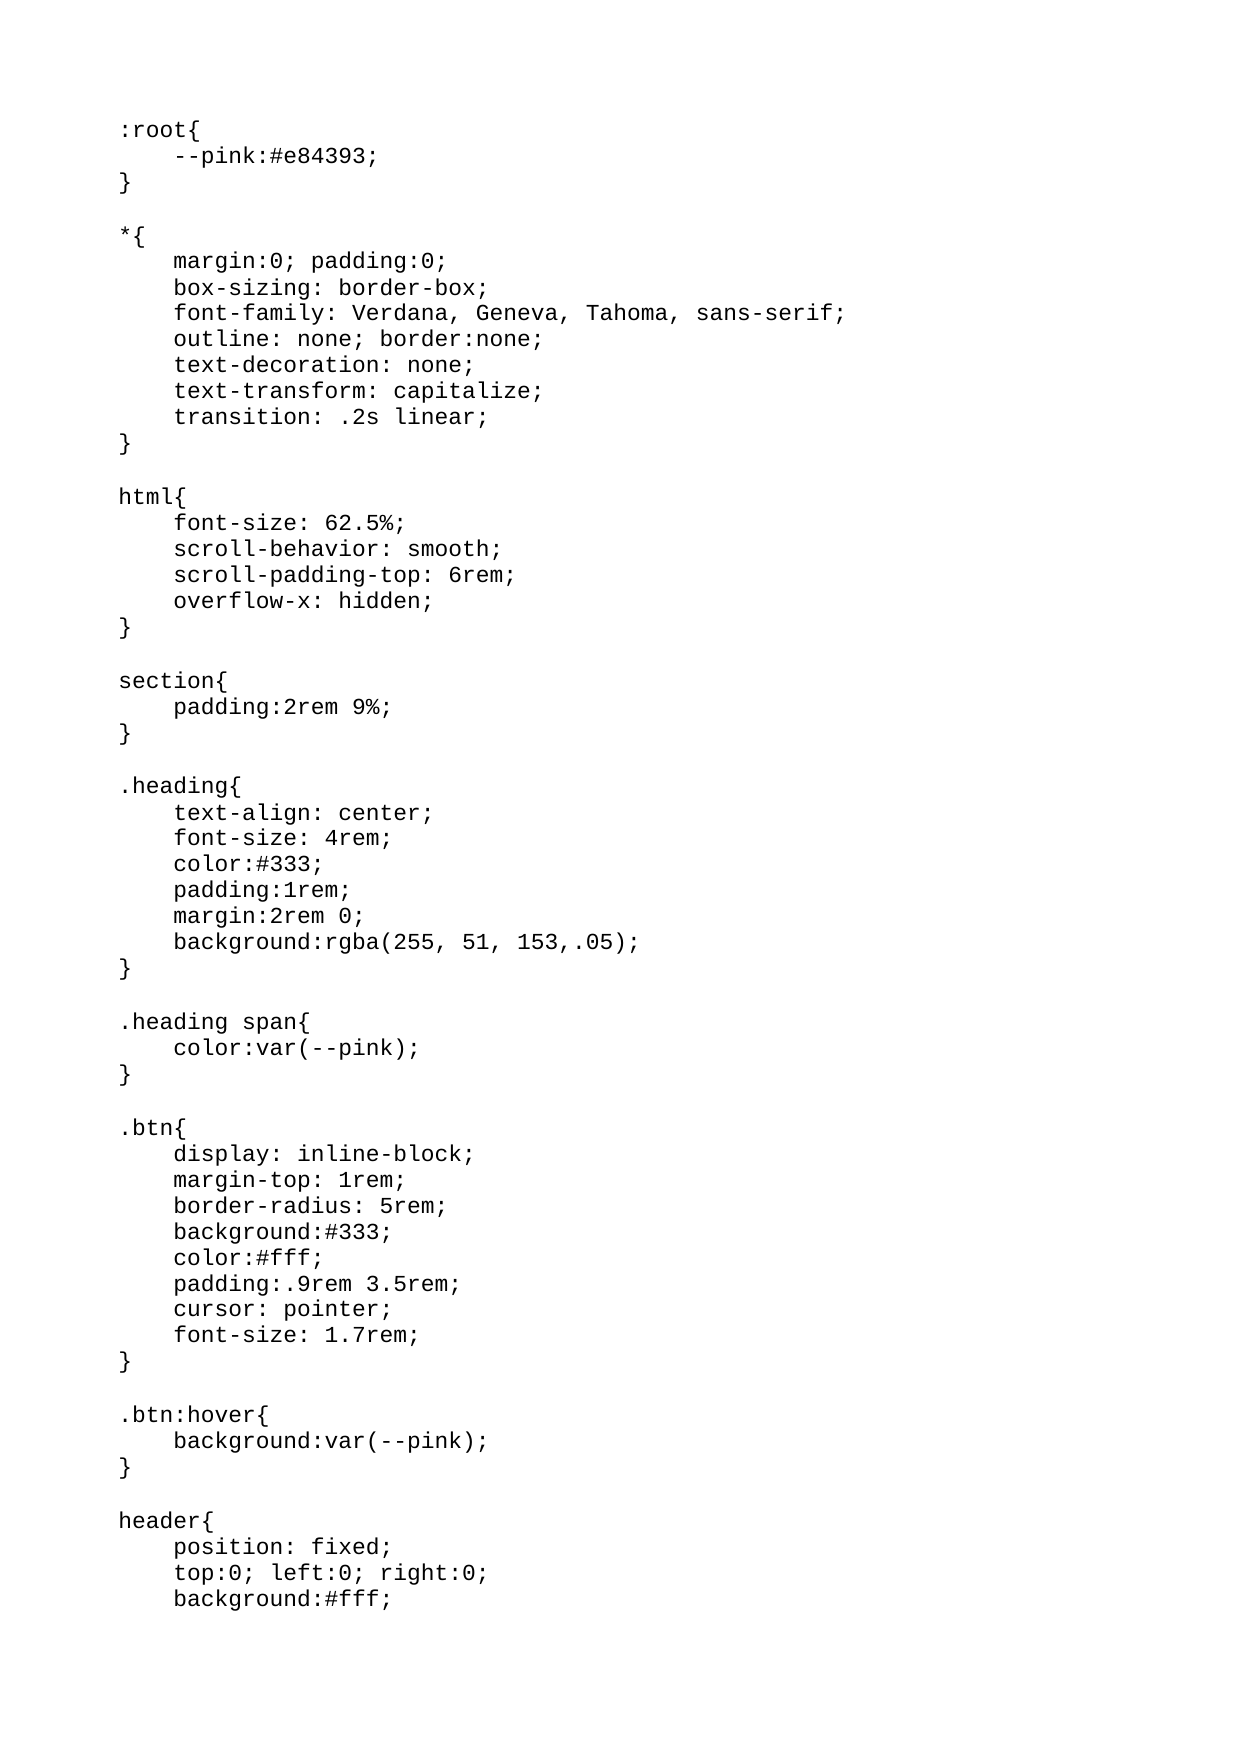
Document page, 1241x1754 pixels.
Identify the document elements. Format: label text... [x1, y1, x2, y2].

text margin:2rem 0; [118, 904, 1122, 931]
text scroll-padding-top: 6rem; [118, 563, 1122, 589]
text *{ [118, 224, 1122, 250]
text font-family: Verdana, Geneva, Tahoma, sans-serif; [118, 302, 1122, 328]
text text-align: center; [118, 801, 1122, 827]
text header{ [118, 1509, 1122, 1535]
text } [118, 170, 1122, 196]
text display: inline-block; [118, 1142, 1122, 1168]
text } [118, 615, 1122, 641]
text overflow-x: hidden; [118, 589, 1122, 615]
text font-size: 1.7rem; [118, 1324, 1122, 1350]
text } [118, 431, 1122, 457]
text text-decoration: none; [118, 354, 1122, 379]
text } [118, 1350, 1122, 1376]
text text-transform: capitalize; [118, 379, 1122, 406]
text padding:.9rem 3.5rem; [118, 1272, 1122, 1298]
text .btn:hover{ [118, 1404, 1122, 1429]
text border-radius: 5rem; [118, 1194, 1122, 1220]
text } [118, 956, 1122, 982]
text background:var(--pink); [118, 1429, 1122, 1456]
text box-sizing: border-box; [118, 276, 1122, 302]
text margin:0; padding:0; [118, 250, 1122, 276]
text .heading{ [118, 775, 1122, 801]
text color:#fff; [118, 1246, 1122, 1272]
text :root{ [118, 118, 1122, 144]
text transition: .2s linear; [118, 406, 1122, 431]
text background:#333; [118, 1220, 1122, 1246]
text scroll-behavior: smooth; [118, 537, 1122, 563]
text font-size: 4rem; [118, 827, 1122, 853]
text padding:2rem 9%; [118, 695, 1122, 721]
text .heading span{ [118, 1010, 1122, 1036]
text cursor: pointer; [118, 1298, 1122, 1324]
text color:var(--pink); [118, 1036, 1122, 1062]
text } [118, 721, 1122, 747]
text color:#333; [118, 853, 1122, 879]
text } [118, 1456, 1122, 1481]
text --pink:#e84393; [118, 144, 1122, 170]
text margin-top: 1rem; [118, 1168, 1122, 1194]
text background:rgba(255, 51, 153,.05); [118, 931, 1122, 956]
text background:#fff; [118, 1587, 1122, 1613]
text html{ [118, 485, 1122, 511]
text font-size: 62.5%; [118, 511, 1122, 537]
text position: fixed; [118, 1535, 1122, 1561]
text outline: none; border:none; [118, 328, 1122, 354]
text } [118, 1062, 1122, 1088]
text .btn{ [118, 1116, 1122, 1142]
text section{ [118, 669, 1122, 695]
text top:0; left:0; right:0; [118, 1561, 1122, 1587]
text padding:1rem; [118, 879, 1122, 904]
